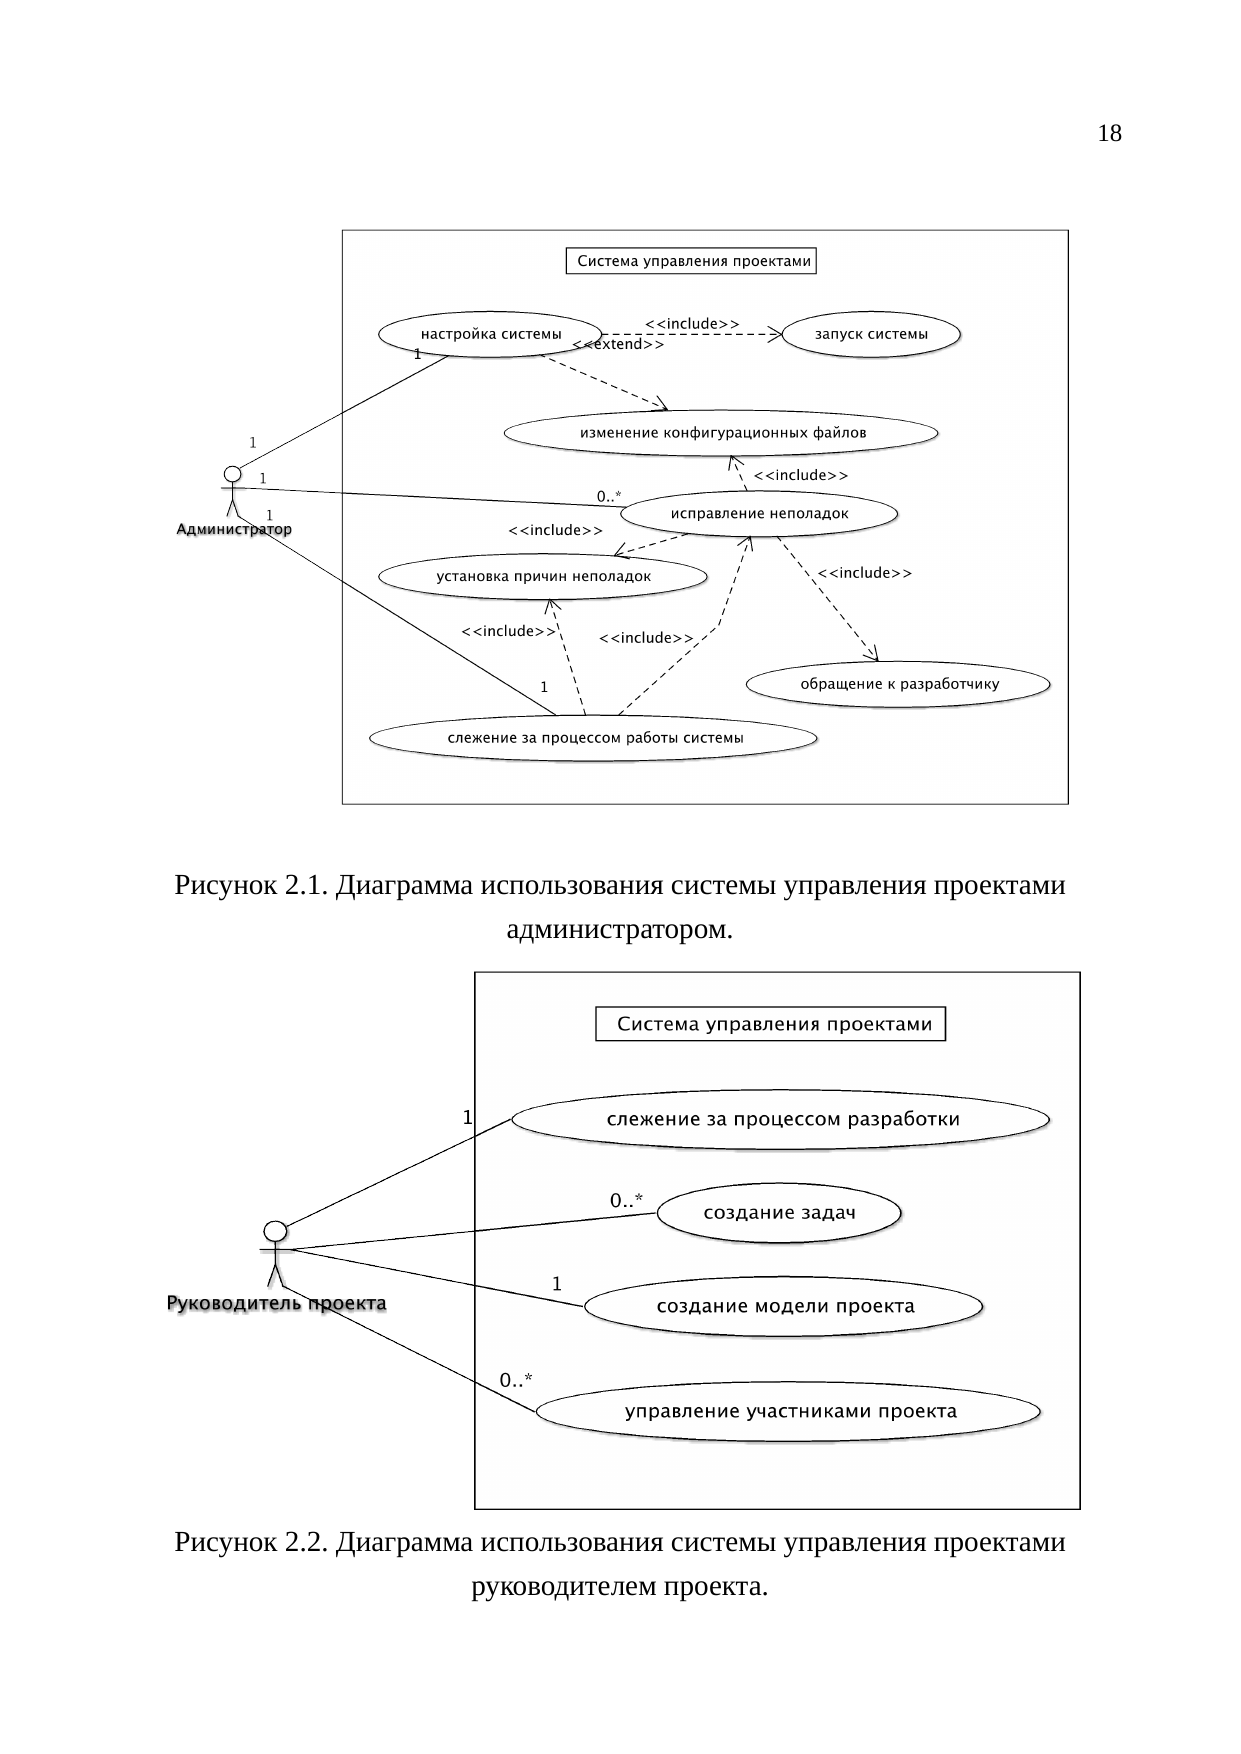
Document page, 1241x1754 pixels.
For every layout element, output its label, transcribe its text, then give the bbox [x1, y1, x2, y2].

picture [118, 176, 1122, 858]
picture [154, 967, 1086, 1515]
text Рисунок 2.2. Диаграмма использования системы управления проектами руководителем проекта. [118, 967, 1122, 1601]
text Рисунок 2.1. Диаграмма использования системы управления проектами администратором. [118, 858, 1122, 944]
